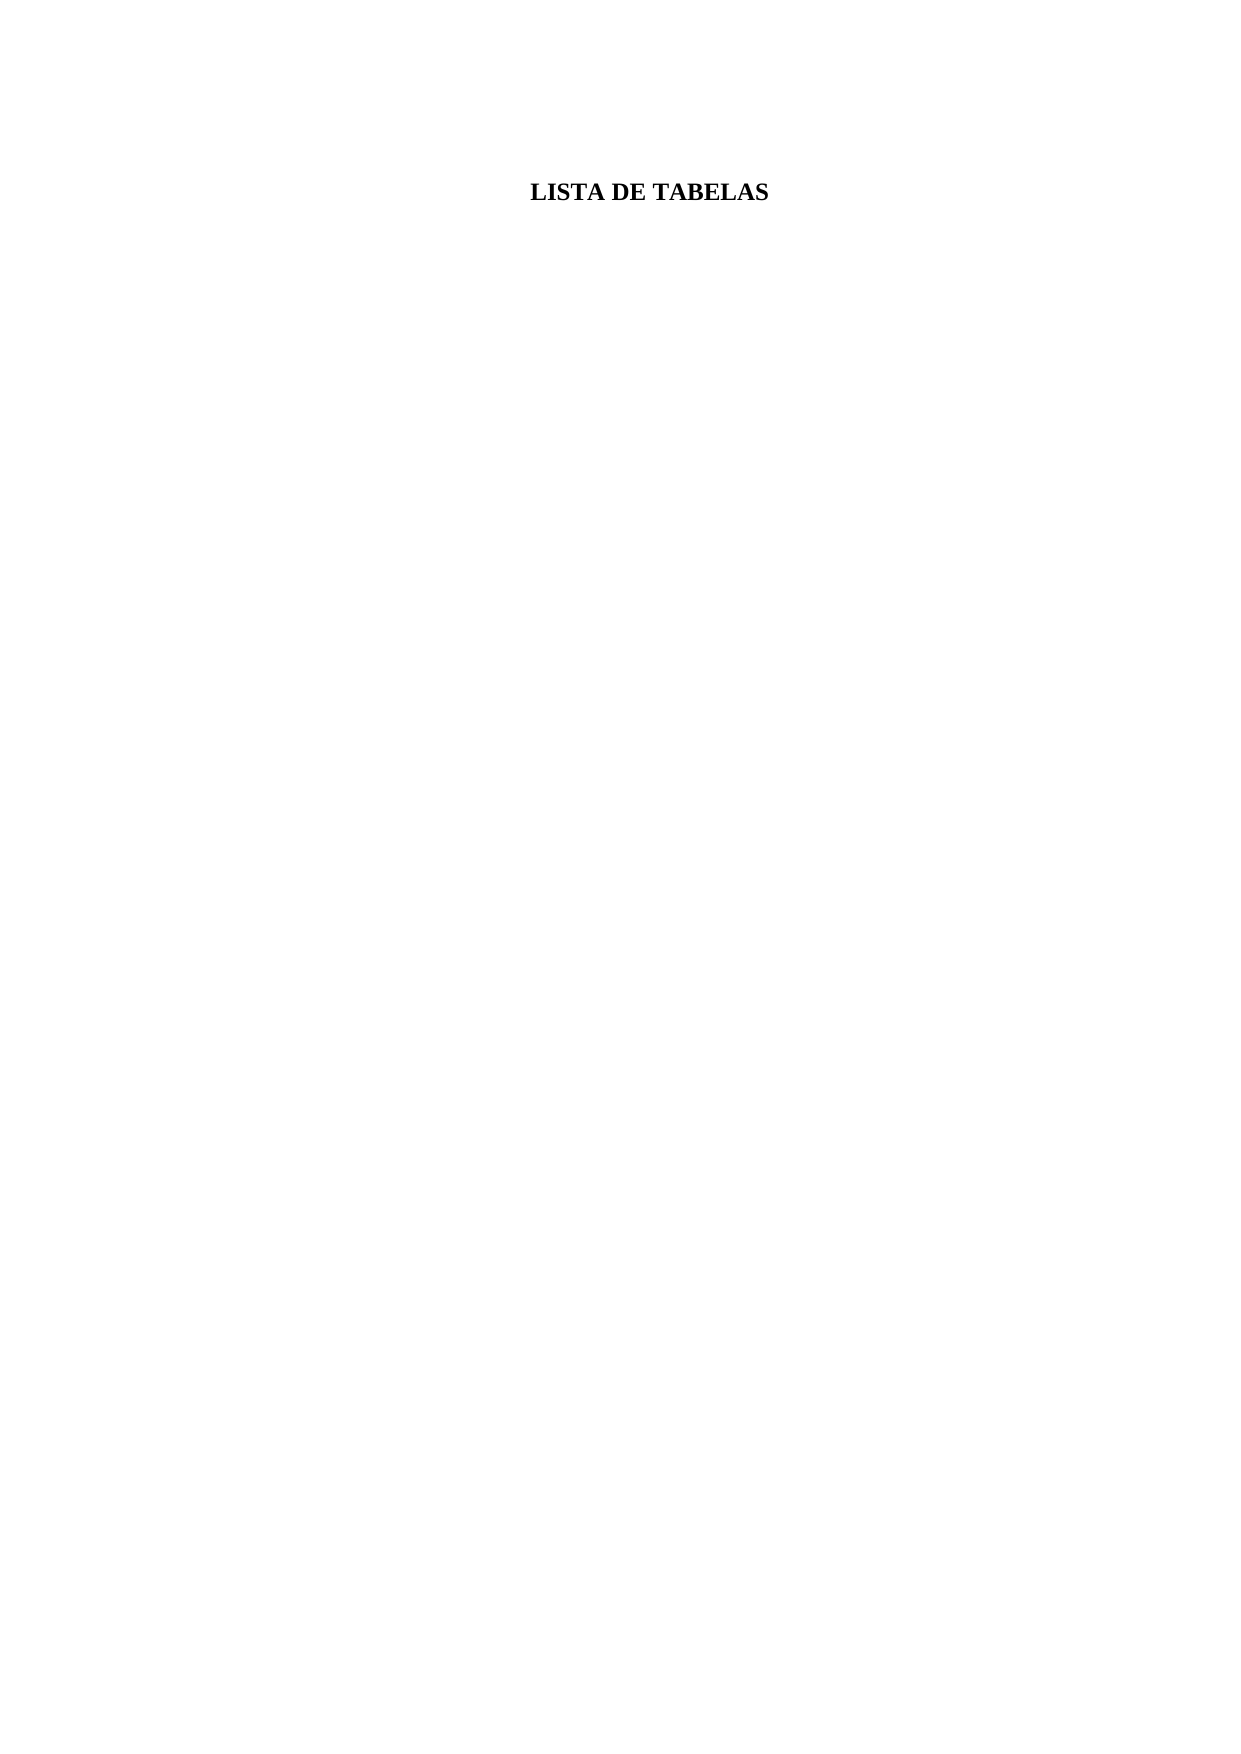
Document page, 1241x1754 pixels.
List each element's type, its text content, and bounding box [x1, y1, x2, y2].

text Lista de Tabelas [177, 177, 1122, 206]
